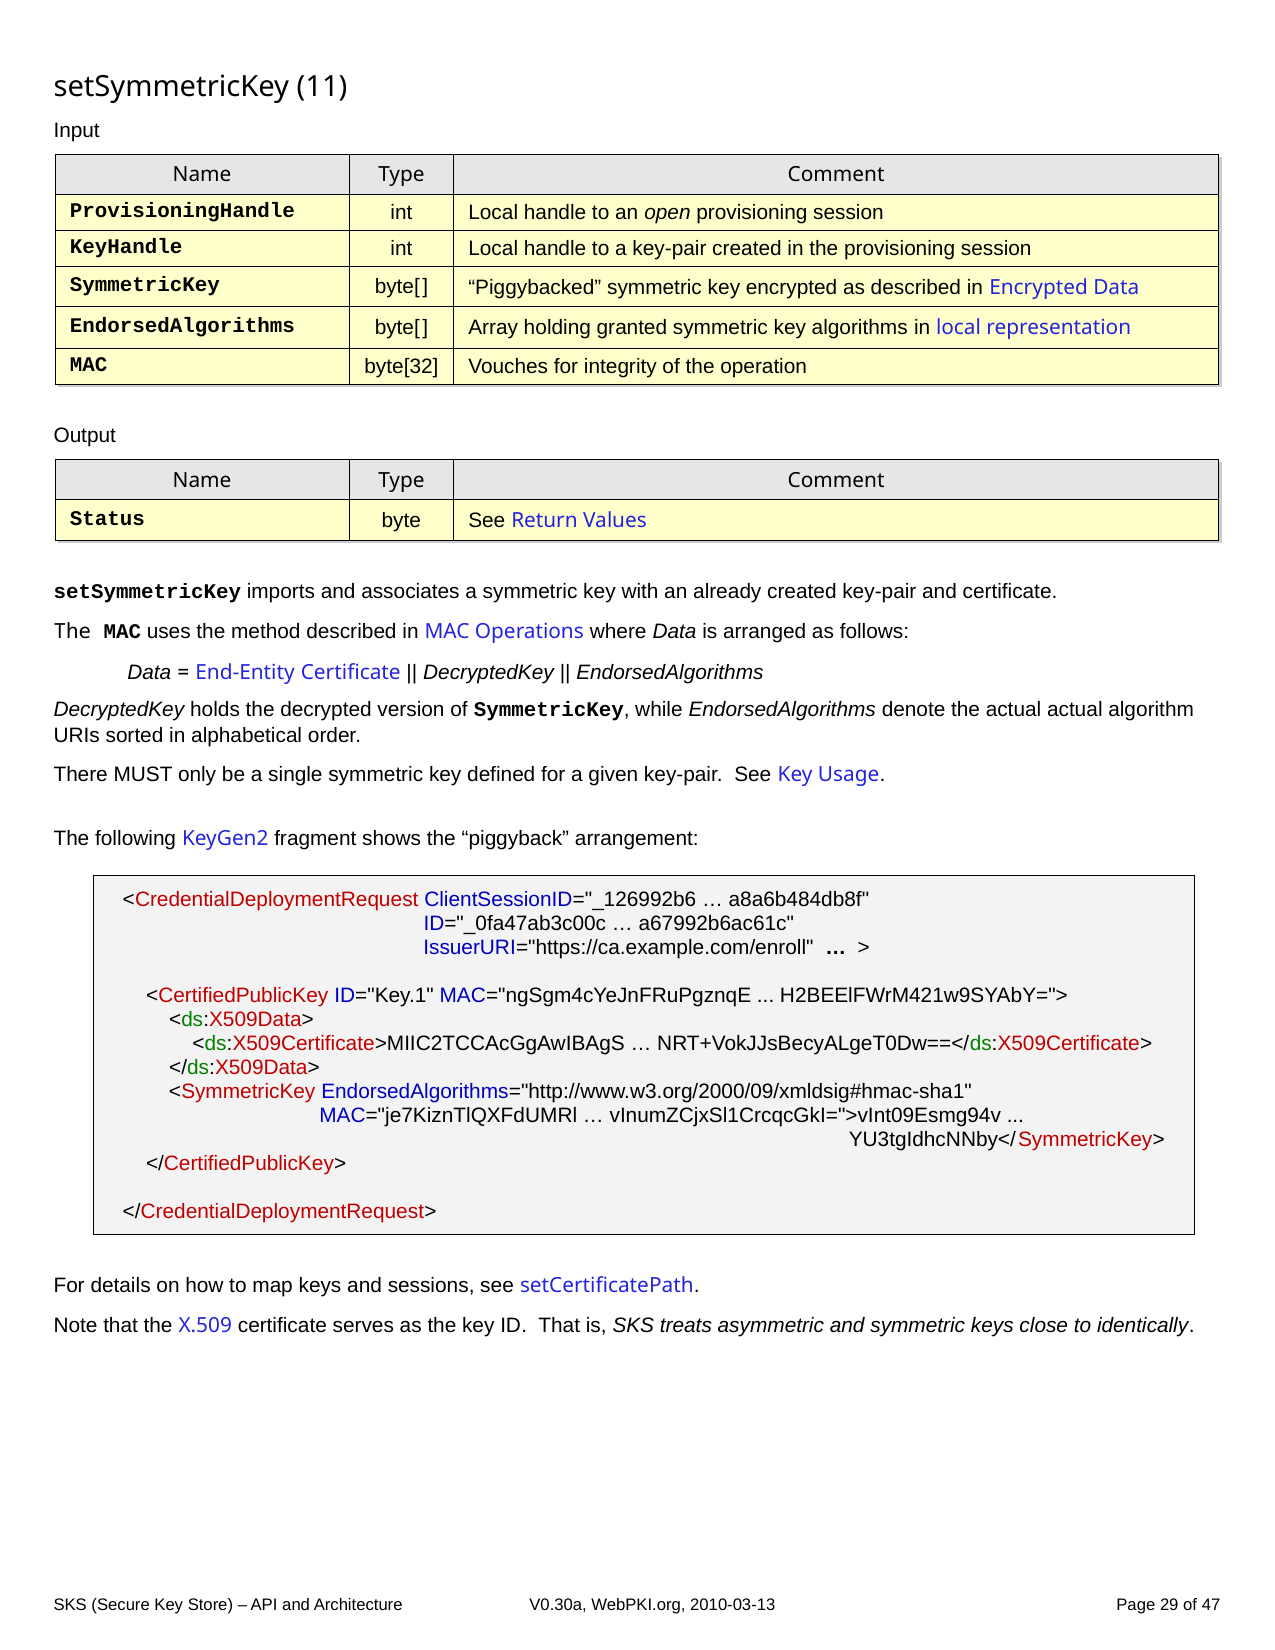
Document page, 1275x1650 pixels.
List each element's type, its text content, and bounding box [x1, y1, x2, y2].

table_cell byte⁮[32] [350, 349, 453, 384]
text The MAC uses the method described in MAC Operations where Data is arranged as follows: [53, 617, 1221, 645]
text setSymmetricKey imports and associates a symmetric key with an already created key-pair and certificate. [53, 579, 1221, 605]
table_cell Vouches for integrity of the operation [454, 349, 1218, 384]
subtitle setSymmetricKey (11) [53, 66, 1221, 105]
table_cell Array holding granted symmetric key algorithms in local representation ‎ [454, 307, 1218, 348]
table_header Type [350, 155, 453, 194]
table_cell Local handle to a key-pair created in the provisioning session [454, 231, 1218, 266]
text DecryptedKey holds the decrypted version of SymmetricKey, while EndorsedAlgorithms denote the actual actual algorithm URIs sorted in alphabetical order. [53, 697, 1221, 747]
table_header <CredentialDeploymentRequest ClientSessionID="_126992b6 … a8a6b484db8f" ID="_0fa47ab3c00c … a67992b6ac61c" IssuerURI="https://ca.example.com/enroll" … > <CertifiedPublicKey ID="Key.1" MAC="ngSgm4cYeJnFRuPgznqE ... H2BEElFWrM421w9SYAbY="> <ds:X509Data> <ds:X509Certificate>MIIC2TCCAcGgAwIBAgS … NRT+VokJJsBecyALgeT0Dw==</ds:X509Certificate> </ds:X509Data> <SymmetricKey EndorsedAlgorithms="http://www.w3.org/2000/09/xmldsig#hmac-sha1" MAC="je7KiznTlQXFdUMRl … vInumZCjxSl1CrcqcGkI=">vInt09Esmg94v ... YU3tgIdhcNNby</SymmetricKey> </CertifiedPublicKey> </CredentialDeploymentRequest> [94, 876, 1194, 1234]
text Output [53, 423, 1221, 447]
table_header Comment [454, 460, 1218, 499]
table_cell “Piggybacked” symmetric key encrypted as described in Encrypted Data [454, 267, 1218, 306]
text The following KeyGen2 fragment shows the “piggyback” arrangement: [53, 823, 1221, 875]
table_cell Local handle to an open provisioning session [454, 195, 1218, 230]
text For details on how to map keys and sessions, see setCertificatePath. [53, 1270, 1221, 1299]
text There MUST only be a single symmetric key defined for a given key-pair. See Key Usage. [53, 759, 1221, 787]
table_header Type [350, 460, 453, 499]
table_cell byte⁮[ ] [350, 267, 453, 306]
text Input [53, 118, 1221, 142]
table_cell MAC [56, 349, 349, 384]
table_cell byte⁮[ ] [350, 307, 453, 348]
table_cell ProvisioningHandle [56, 195, 349, 230]
table_header Name [56, 155, 349, 194]
table_cell int [350, 195, 453, 230]
table_cell SymmetricKey [56, 267, 349, 306]
table_cell KeyHandle [56, 231, 349, 266]
table_cell See Return Values [454, 500, 1218, 540]
table_cell int [350, 231, 453, 266]
text Data = End-Entity Certificate || DecryptedKey || EndorsedAlgorithms [53, 657, 1221, 685]
table_header Name [56, 460, 349, 499]
table_header Comment [454, 155, 1218, 194]
text Note that the X.509 certificate serves as the key ID. That is, SKS treats asymmetric and symmetric keys close to identically. [53, 1310, 1221, 1339]
table_cell EndorsedAlgorithms [56, 307, 349, 348]
table_cell Status [56, 500, 349, 540]
table_cell byte [350, 500, 453, 540]
